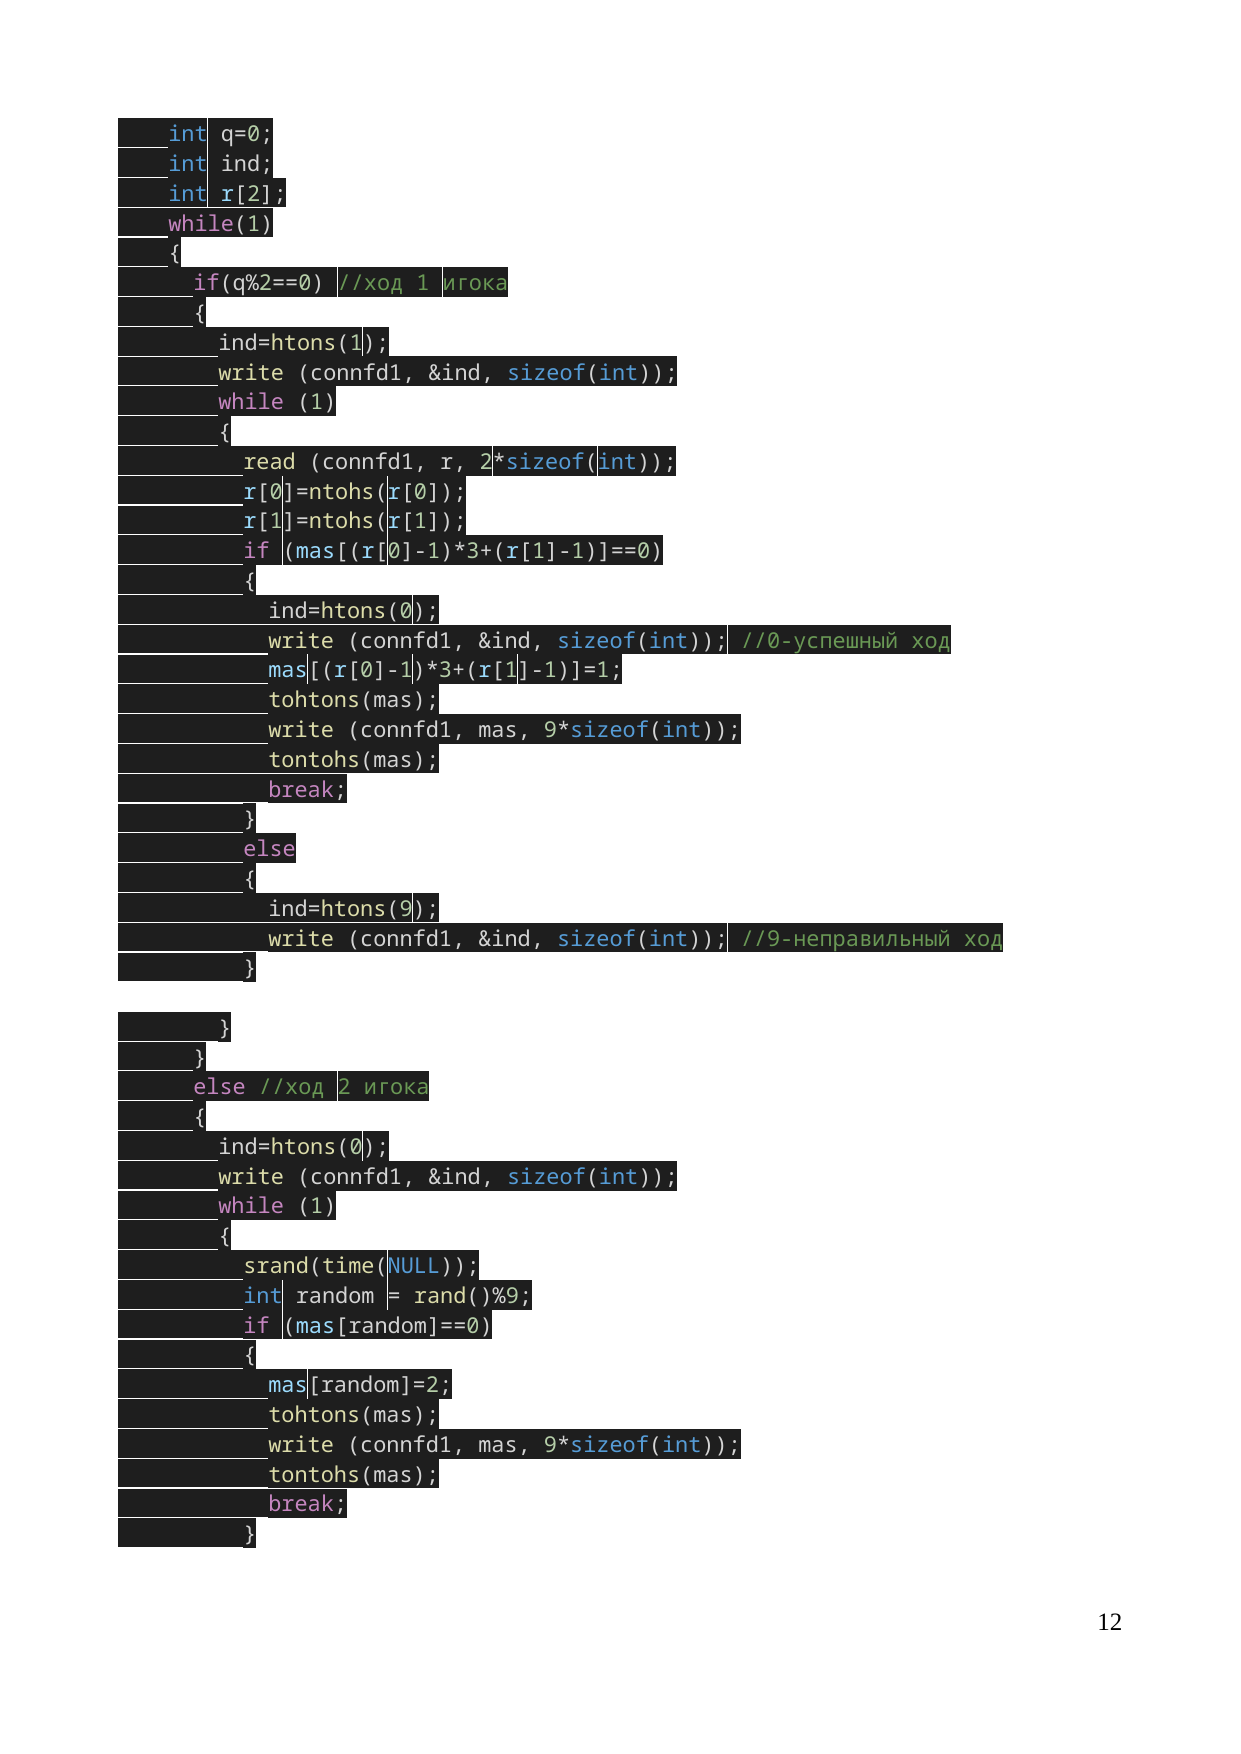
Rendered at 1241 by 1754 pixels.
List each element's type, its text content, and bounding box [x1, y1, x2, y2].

text int q=0; [118, 118, 1122, 148]
text } [118, 1042, 1122, 1071]
text break; [118, 1488, 1122, 1518]
text write (connfd1, &ind, sizeof(int)); [118, 1161, 1122, 1191]
text ind=htons(9); [118, 893, 1122, 922]
text write (connfd1, mas, 9*sizeof(int)); [118, 714, 1122, 744]
text } [118, 952, 1122, 982]
text } [118, 803, 1122, 833]
text } [118, 1518, 1122, 1548]
text tohtons(mas); [118, 1399, 1122, 1429]
text tontohs(mas); [118, 1459, 1122, 1488]
text write (connfd1, &ind, sizeof(int)); //0-успешный ход [118, 624, 1122, 654]
text ind=htons(1); [118, 327, 1122, 356]
text { [118, 1339, 1122, 1369]
text if(q%2==0) //ход 1 игока [118, 267, 1122, 297]
text r[1]=ntohs(r[1]); [118, 505, 1122, 535]
text } [118, 1012, 1122, 1042]
text while (1) [118, 386, 1122, 416]
text { [118, 416, 1122, 446]
text tontohs(mas); [118, 744, 1122, 773]
text if (mas[random]==0) [118, 1310, 1122, 1339]
text ind=htons(0); [118, 1131, 1122, 1161]
text write (connfd1, &ind, sizeof(int)); [118, 356, 1122, 386]
text mas[(r[0]-1)*3+(r[1]-1)]=1; [118, 654, 1122, 684]
text while(1) [118, 207, 1122, 237]
text { [118, 1101, 1122, 1131]
text else [118, 833, 1122, 863]
text int random = rand()%9; [118, 1280, 1122, 1310]
text srand(time(NULL)); [118, 1250, 1122, 1280]
text { [118, 237, 1122, 267]
text mas[random]=2; [118, 1369, 1122, 1399]
text if (mas[(r[0]-1)*3+(r[1]-1)]==0) [118, 535, 1122, 565]
text int ind; [118, 148, 1122, 178]
text write (connfd1, &ind, sizeof(int)); //9-неправильный ход [118, 922, 1122, 952]
text { [118, 565, 1122, 595]
text r[0]=ntohs(r[0]); [118, 476, 1122, 505]
text int r[2]; [118, 178, 1122, 207]
text { [118, 297, 1122, 327]
text { [118, 1220, 1122, 1250]
text while (1) [118, 1191, 1122, 1220]
text tohtons(mas); [118, 684, 1122, 714]
text read (connfd1, r, 2*sizeof(int)); [118, 446, 1122, 476]
text write (connfd1, mas, 9*sizeof(int)); [118, 1429, 1122, 1459]
text else //ход 2 игока [118, 1071, 1122, 1101]
text ind=htons(0); [118, 595, 1122, 624]
text break; [118, 773, 1122, 803]
text { [118, 863, 1122, 893]
